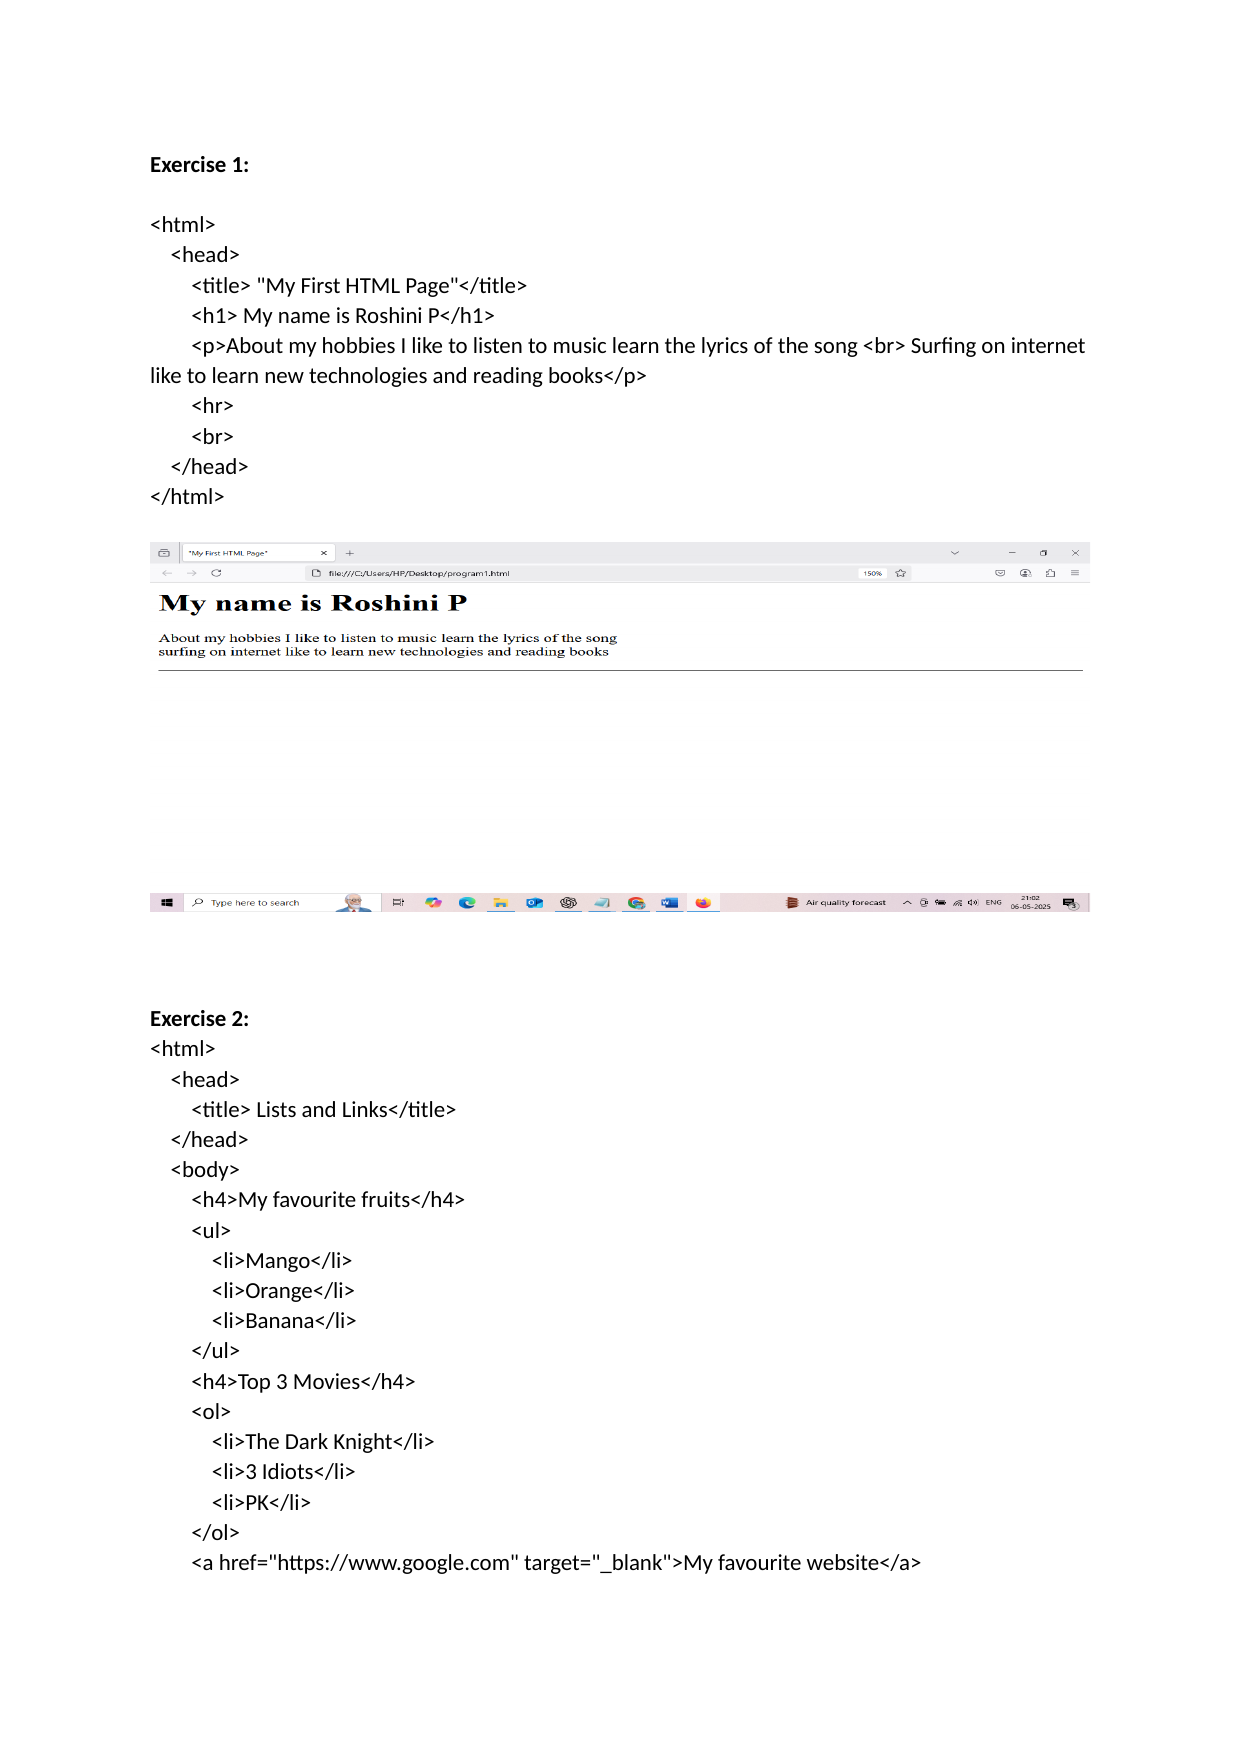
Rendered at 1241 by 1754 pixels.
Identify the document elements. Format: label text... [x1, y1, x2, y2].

text <ol> [150, 1397, 1090, 1425]
text </ol> [150, 1518, 1090, 1546]
text <a href="https://www.google.com" target="_blank">My favourite website</a> [150, 1548, 1090, 1576]
text <h4>My favourite fruits</h4> [150, 1186, 1090, 1213]
text <li>Banana</li> [150, 1306, 1090, 1334]
text <h1> My name is Roshini P</h1> [150, 301, 1090, 329]
text </ul> [150, 1337, 1090, 1364]
text <head> [150, 1065, 1090, 1093]
text <head> [150, 241, 1090, 269]
text <title> Lists and Links</title> [150, 1095, 1090, 1123]
text <li>PK</li> [150, 1488, 1090, 1516]
text <li>3 Idiots</li> [150, 1457, 1090, 1485]
text Exercise 1: [150, 150, 1090, 178]
text <p>About my hobbies I like to listen to music learn the lyrics of the song <br> Surfing on internet like to learn new technologies and reading books</p> [150, 331, 1090, 389]
text <ul> [150, 1216, 1090, 1244]
text <html> [150, 1034, 1090, 1062]
text <html> [150, 210, 1090, 238]
text <title> "My First HTML Page"</title> [150, 271, 1090, 299]
text <hr> [150, 392, 1090, 420]
text <li>Orange</li> [150, 1276, 1090, 1304]
text </head> [150, 452, 1090, 480]
text <body> [150, 1155, 1090, 1183]
text </html> [150, 482, 1090, 510]
text <li>Mango</li> [150, 1246, 1090, 1274]
picture [150, 542, 1091, 912]
text Exercise 2: [150, 1004, 1090, 1032]
text <br> [150, 422, 1090, 450]
text <h4>Top 3 Movies</h4> [150, 1367, 1090, 1395]
text <li>The Dark Knight</li> [150, 1427, 1090, 1455]
text </head> [150, 1125, 1090, 1153]
